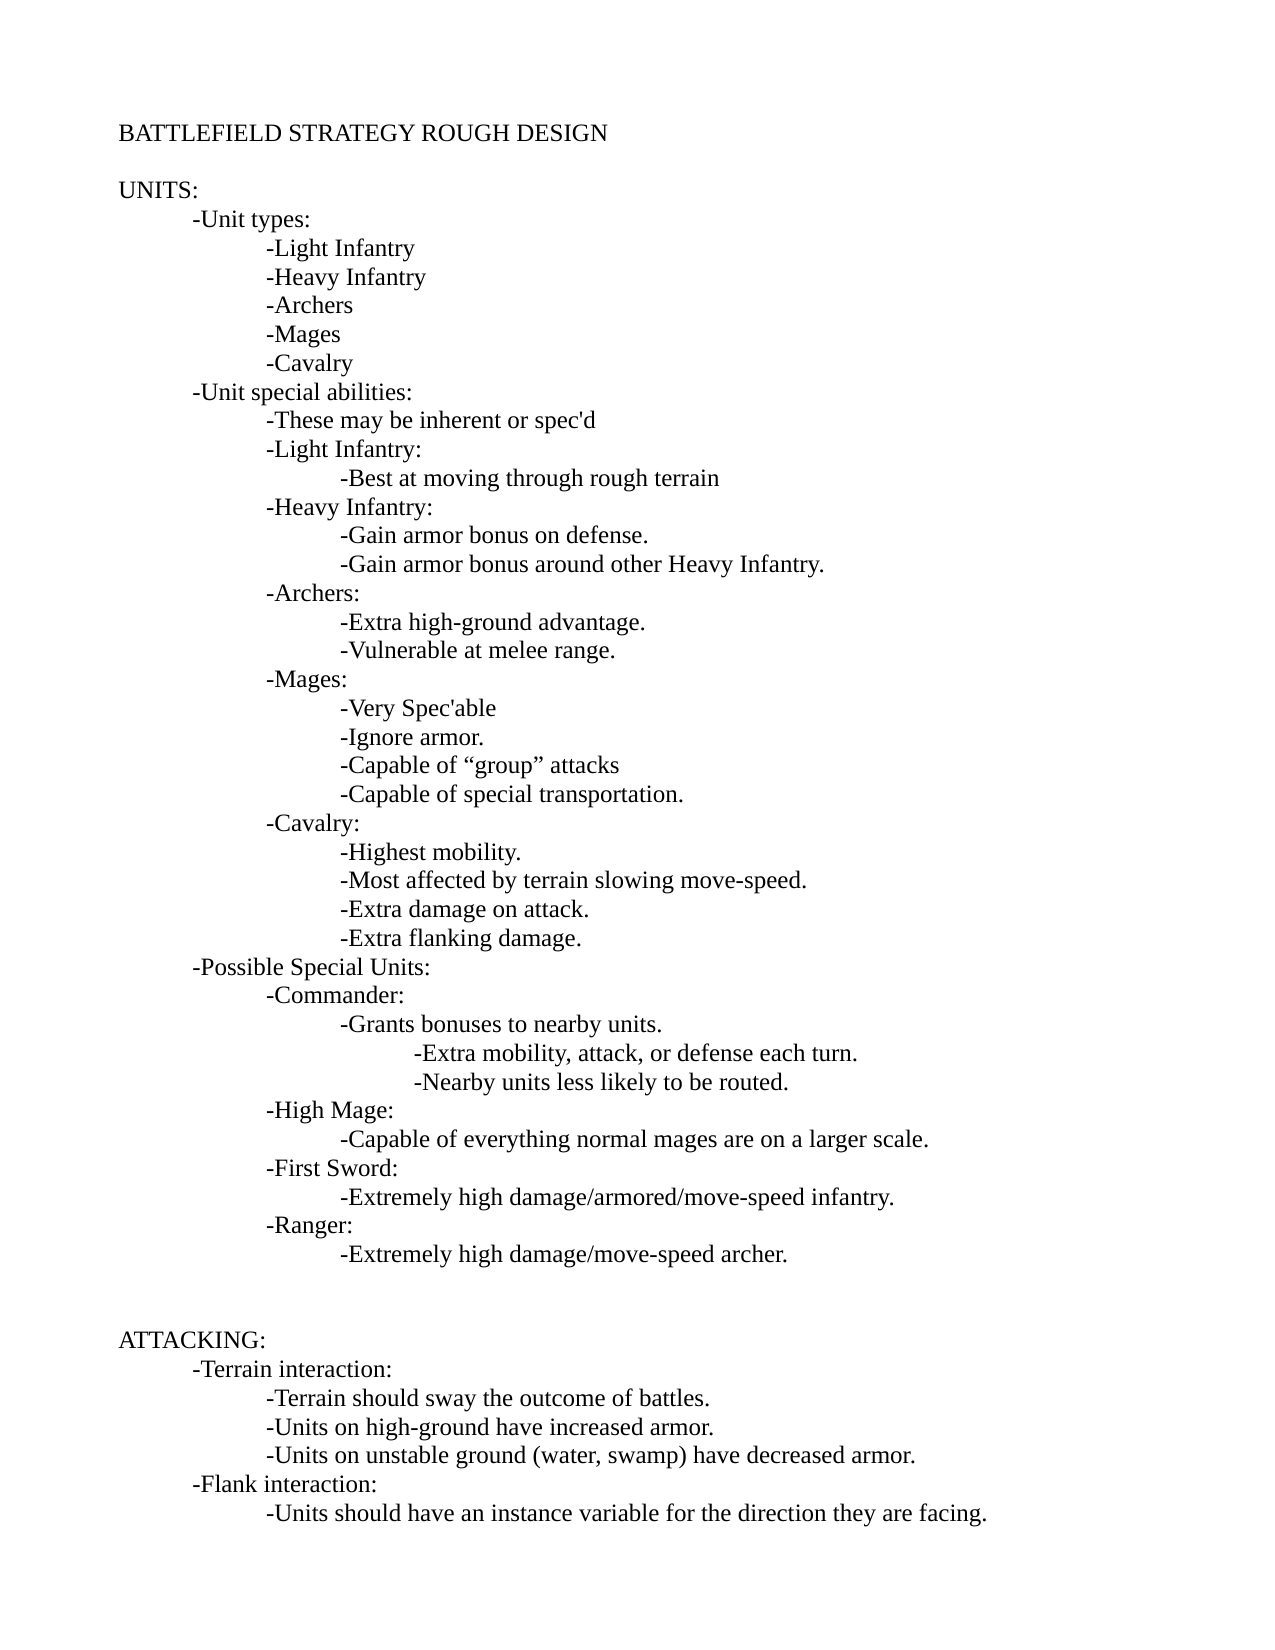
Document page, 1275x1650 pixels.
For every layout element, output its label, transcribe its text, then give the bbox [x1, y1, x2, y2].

text -Units should have an instance variable for the direction they are facing. [118, 1498, 1157, 1527]
text -Units on high-ground have increased armor. [118, 1412, 1157, 1441]
text -Heavy Infantry: [118, 492, 1157, 521]
text -Vulnerable at melee range. [118, 636, 1157, 664]
text -Best at moving through rough terrain [118, 463, 1157, 492]
text -Heavy Infantry [118, 262, 1157, 291]
text -Extra flanking damage. [118, 923, 1157, 952]
text -Highest mobility. [118, 837, 1157, 866]
text -High Mage: [118, 1096, 1157, 1124]
text -Gain armor bonus around other Heavy Infantry. [118, 549, 1157, 578]
text -Archers: [118, 578, 1157, 607]
text -Cavalry: [118, 808, 1157, 837]
text -Unit special abilities: [118, 377, 1157, 406]
text -Extremely high damage/armored/move-speed infantry. [118, 1182, 1157, 1211]
text -These may be inherent or spec'd [118, 406, 1157, 434]
text -Units on unstable ground (water, swamp) have decreased armor. [118, 1441, 1157, 1469]
text -Flank interaction: [118, 1469, 1157, 1498]
text BATTLEFIELD STRATEGY ROUGH DESIGN [118, 118, 1157, 147]
text -Nearby units less likely to be routed. [118, 1067, 1157, 1096]
text -Extra mobility, attack, or defense each turn. [118, 1038, 1157, 1067]
text -Cavalry [118, 348, 1157, 377]
text -Grants bonuses to nearby units. [118, 1009, 1157, 1038]
text -Terrain should sway the outcome of battles. [118, 1383, 1157, 1412]
text -Terrain interaction: [118, 1354, 1157, 1383]
text -Very Spec'able [118, 693, 1157, 722]
text -Extremely high damage/move-speed archer. [118, 1239, 1157, 1268]
text -Unit types: [118, 204, 1157, 233]
text -Capable of everything normal mages are on a larger scale. [118, 1124, 1157, 1153]
text -Capable of special transportation. [118, 779, 1157, 808]
text -Light Infantry: [118, 434, 1157, 463]
text -Most affected by terrain slowing move-speed. [118, 866, 1157, 894]
text -Ranger: [118, 1211, 1157, 1239]
text -Gain armor bonus on defense. [118, 521, 1157, 549]
text -Capable of “group” attacks [118, 751, 1157, 779]
text -Light Infantry [118, 233, 1157, 262]
text -Mages [118, 319, 1157, 348]
text -Mages: [118, 664, 1157, 693]
text -First Sword: [118, 1153, 1157, 1182]
text ATTACKING: [118, 1326, 1157, 1354]
text UNITS: [118, 176, 1157, 204]
text -Archers [118, 291, 1157, 319]
text -Ignore armor. [118, 722, 1157, 751]
text -Extra damage on attack. [118, 894, 1157, 923]
text -Extra high-ground advantage. [118, 607, 1157, 636]
text -Possible Special Units: [118, 952, 1157, 981]
text -Commander: [118, 981, 1157, 1009]
